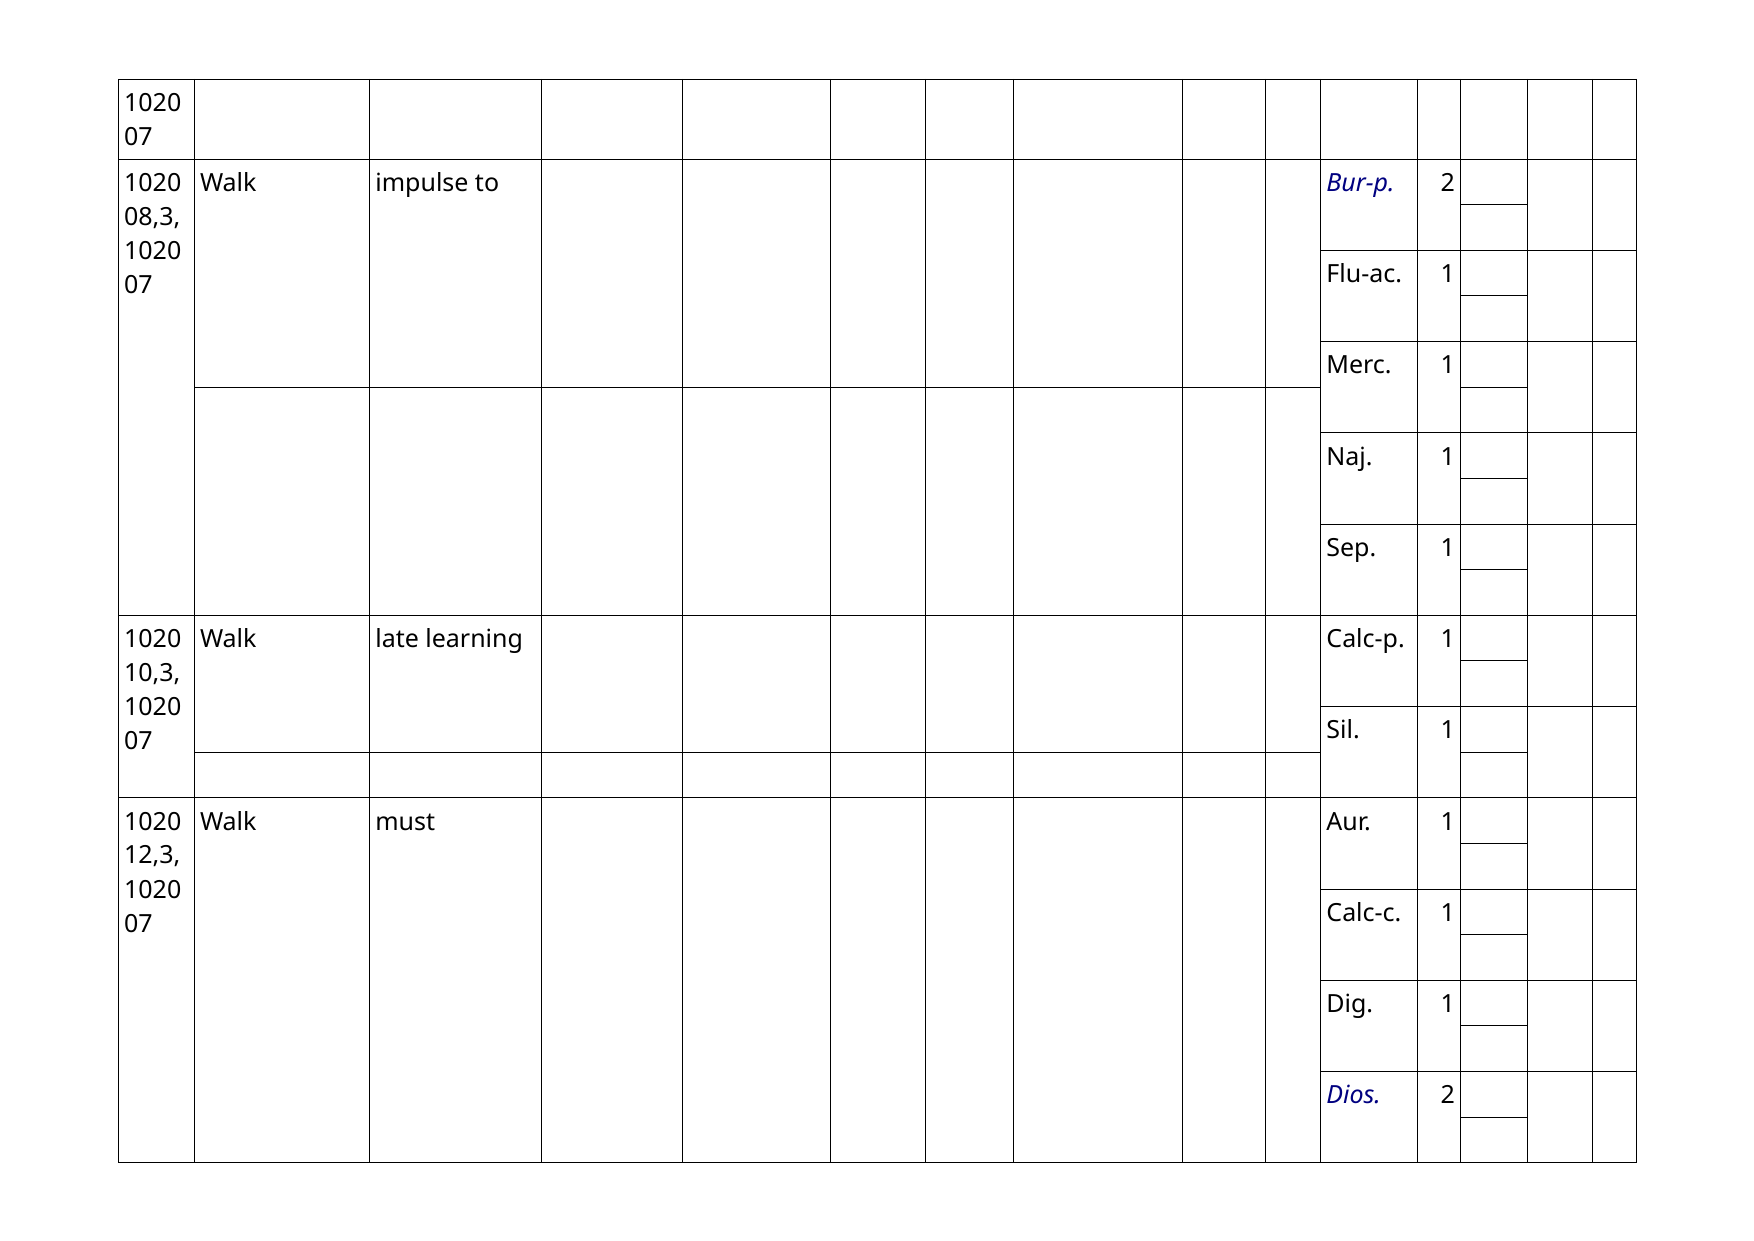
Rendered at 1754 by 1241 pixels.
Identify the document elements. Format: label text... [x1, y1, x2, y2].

table_cell [1461, 570, 1527, 615]
table_cell [1461, 753, 1527, 797]
table_cell 102008,3,102007 [119, 160, 194, 615]
table_cell [542, 798, 682, 1162]
table_cell [1461, 981, 1527, 1025]
table_cell 1 [1418, 433, 1460, 523]
table_cell Bur-p. [1321, 160, 1417, 250]
table_cell [1321, 80, 1417, 158]
table_cell 1 [1418, 890, 1460, 980]
table_cell [1183, 80, 1265, 158]
table_cell [1593, 890, 1636, 980]
table_cell [1461, 479, 1527, 523]
table_cell [542, 80, 682, 158]
table_cell [1461, 296, 1527, 341]
table_cell 102007 [119, 80, 194, 158]
table_cell [1593, 251, 1636, 341]
table_cell [1528, 342, 1592, 432]
table_cell [1461, 935, 1527, 980]
table_cell [1593, 1072, 1636, 1162]
table_cell [926, 798, 1013, 1162]
table_cell [542, 160, 682, 387]
table_cell [1014, 798, 1182, 1162]
table_cell [831, 160, 925, 387]
table_cell [542, 388, 682, 615]
table_cell [831, 80, 925, 158]
table_cell [1461, 388, 1527, 432]
table_cell [542, 753, 682, 797]
table_cell [1461, 251, 1527, 295]
table_cell [1461, 616, 1527, 660]
table_cell [1183, 753, 1265, 797]
table_cell [1461, 80, 1527, 158]
table_cell [683, 160, 830, 387]
table_cell [683, 753, 830, 797]
table_cell [1461, 160, 1527, 204]
table_cell [1266, 753, 1320, 797]
table_cell [1461, 1118, 1527, 1162]
table_cell [683, 80, 830, 158]
table_cell 1 [1418, 798, 1460, 888]
table_cell 102012,3,102007 [119, 798, 194, 1162]
table_cell Dios. [1321, 1072, 1417, 1162]
table_cell Naj. [1321, 433, 1417, 523]
table_cell [542, 616, 682, 752]
table_cell [1528, 433, 1592, 523]
table_cell [1461, 844, 1527, 888]
table_cell [1528, 160, 1592, 250]
table_cell [1461, 798, 1527, 843]
table_cell [1528, 1072, 1592, 1162]
table_cell [370, 388, 541, 615]
table_cell [683, 798, 830, 1162]
table_cell Walk [195, 160, 369, 387]
table_cell [1461, 433, 1527, 478]
table_cell [1266, 388, 1320, 615]
table_cell [1266, 160, 1320, 387]
table_cell [1528, 251, 1592, 341]
table_cell [1014, 80, 1182, 158]
table_cell [1461, 1026, 1527, 1071]
table_cell [926, 160, 1013, 387]
table_cell 2 [1418, 160, 1460, 250]
table_cell [1593, 616, 1636, 706]
table_cell [926, 388, 1013, 615]
table_cell [1183, 798, 1265, 1162]
table_cell [1528, 981, 1592, 1071]
table_cell Calc-c. [1321, 890, 1417, 980]
table_cell [683, 388, 830, 615]
table_cell [926, 753, 1013, 797]
table_cell [1593, 981, 1636, 1071]
table_cell 1 [1418, 707, 1460, 797]
table_cell [370, 753, 541, 797]
table_cell late learning [370, 616, 541, 752]
table_cell [1418, 80, 1460, 158]
table_cell [1593, 433, 1636, 523]
table_cell 1 [1418, 251, 1460, 341]
table_cell [926, 80, 1013, 158]
table_cell [1528, 616, 1592, 706]
table_cell [1461, 890, 1527, 934]
table_cell [1183, 160, 1265, 387]
table_cell [1461, 342, 1527, 387]
table_cell [1014, 388, 1182, 615]
table_cell [1014, 753, 1182, 797]
table_cell Merc. [1321, 342, 1417, 432]
table_cell [1593, 160, 1636, 250]
table_cell [1266, 798, 1320, 1162]
table_cell [1528, 707, 1592, 797]
table_cell [1461, 205, 1527, 250]
table_cell 1 [1418, 981, 1460, 1071]
table_cell Walk [195, 616, 369, 752]
table_cell impulse to [370, 160, 541, 387]
table_cell [1461, 661, 1527, 706]
table_cell 2 [1418, 1072, 1460, 1162]
table_cell [1593, 798, 1636, 888]
table_cell [1593, 342, 1636, 432]
table_cell [1266, 616, 1320, 752]
table_cell Aur. [1321, 798, 1417, 888]
table_cell [1266, 80, 1320, 158]
table_cell [926, 616, 1013, 752]
table_cell must [370, 798, 541, 1162]
table_cell 1 [1418, 525, 1460, 615]
table_cell 1 [1418, 342, 1460, 432]
table_cell [1461, 707, 1527, 752]
table_cell Walk [195, 798, 369, 1162]
table_cell [1461, 525, 1527, 569]
table_cell [1014, 160, 1182, 387]
table_cell [1528, 525, 1592, 615]
table_cell [1528, 798, 1592, 888]
table_cell [195, 80, 369, 158]
table_cell Flu-ac. [1321, 251, 1417, 341]
table_cell [1593, 707, 1636, 797]
table_cell [1528, 80, 1592, 158]
table_cell [1183, 616, 1265, 752]
table_cell [195, 388, 369, 615]
table_cell [370, 80, 541, 158]
table_cell [1528, 890, 1592, 980]
table_cell [831, 798, 925, 1162]
table_cell [831, 753, 925, 797]
table_cell Calc-p. [1321, 616, 1417, 706]
table_cell [1183, 388, 1265, 615]
table_cell 102010,3,102007 [119, 616, 194, 797]
table_cell [195, 753, 369, 797]
table_cell [1593, 525, 1636, 615]
table_cell [1014, 616, 1182, 752]
table_cell Sil. [1321, 707, 1417, 797]
table_cell [831, 616, 925, 752]
table_cell [1461, 1072, 1527, 1117]
table_cell [831, 388, 925, 615]
table_cell Sep. [1321, 525, 1417, 615]
table_cell 1 [1418, 616, 1460, 706]
table_cell [683, 616, 830, 752]
table_cell [1593, 80, 1636, 158]
table_cell Dig. [1321, 981, 1417, 1071]
